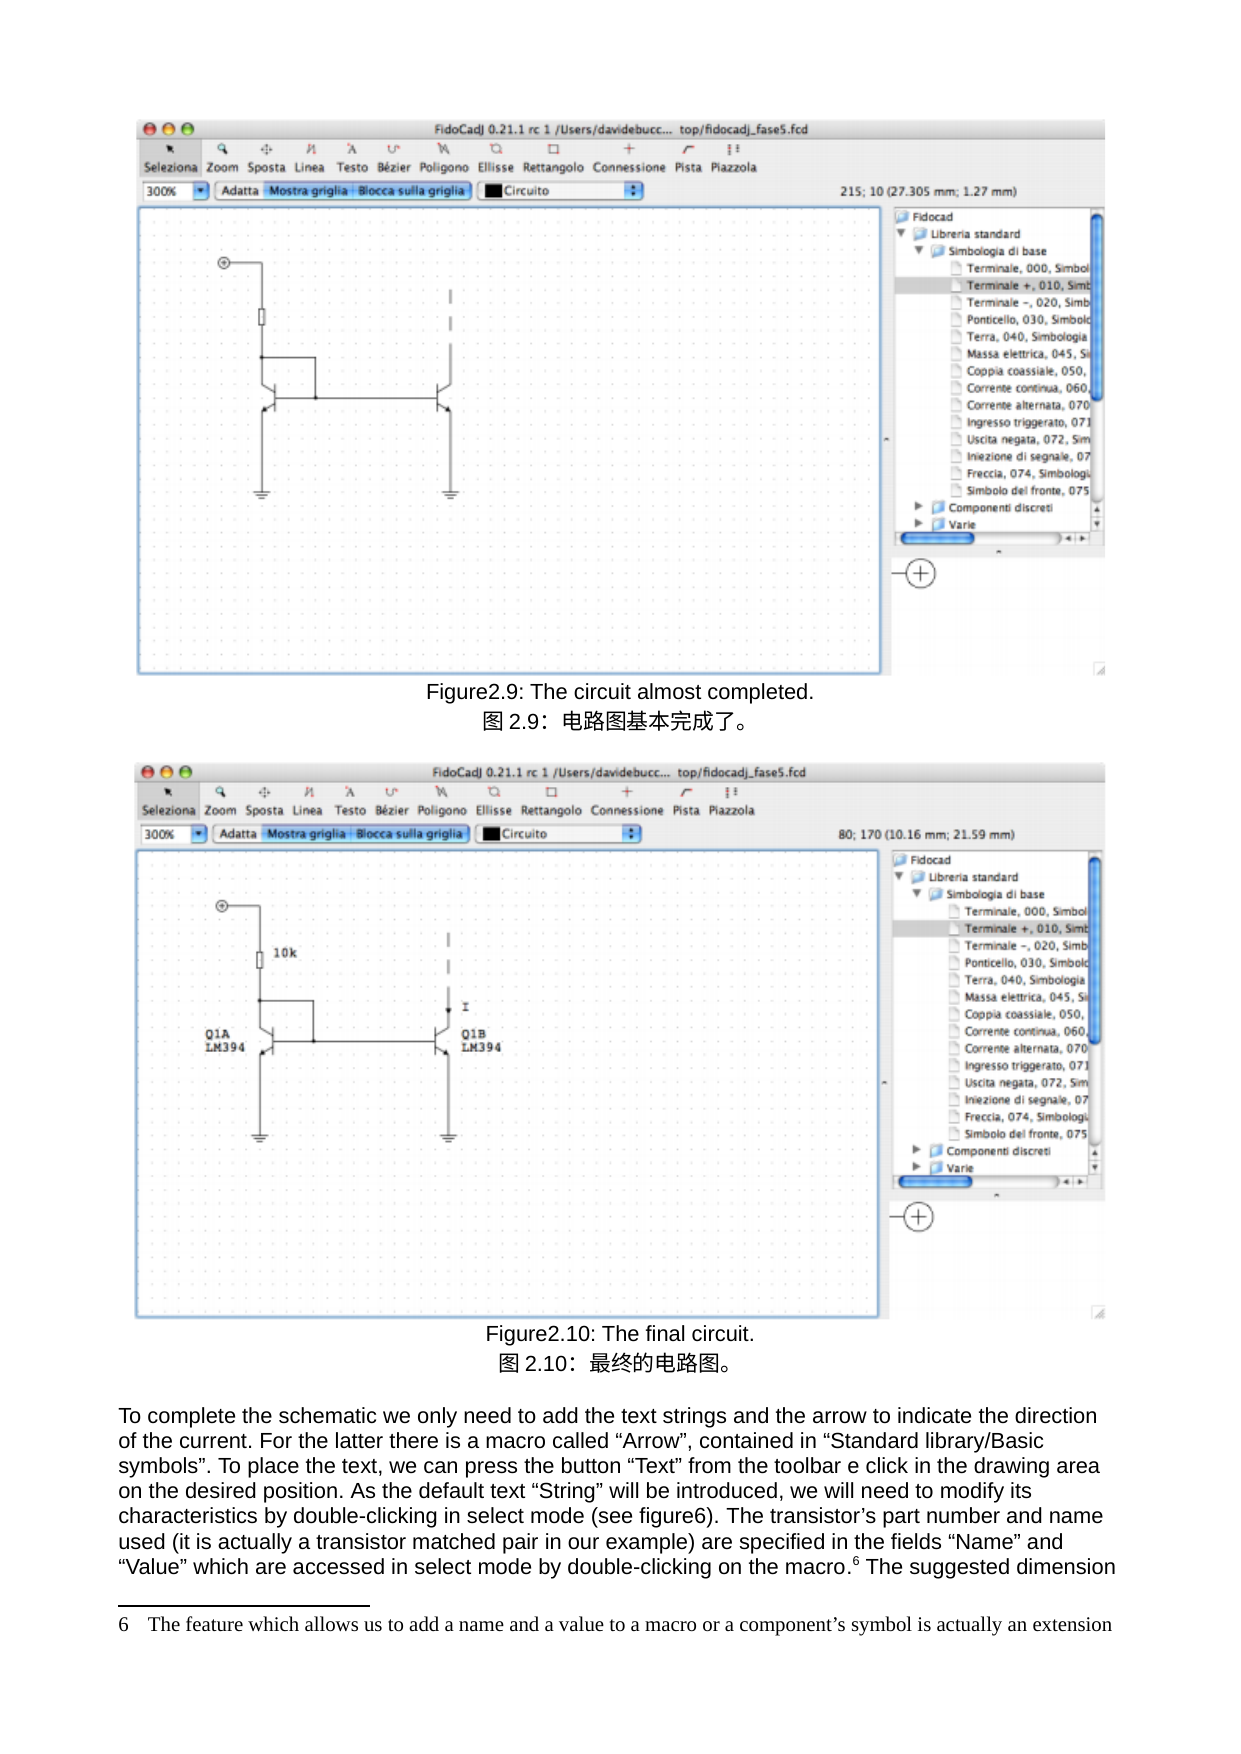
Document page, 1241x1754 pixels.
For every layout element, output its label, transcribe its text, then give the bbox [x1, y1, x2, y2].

subtitle The feature which allows us to add a name and a value to a macro or a component’s symbol is actually an extension [118, 1612, 1122, 1636]
picture [135, 118, 1106, 679]
subtitle Figure2.9: The circuit almost completed. [118, 118, 1122, 704]
subtitle To complete the schematic we only need to add the text strings and the arrow to indicate the direction of the current. For the latter there is a macro called “Arrow”, contained in “Standard library/Basic symbols”. To place the text, we can press the button “Text” from the toolbar e click in the drawing area on the desired position. As the default text “String” will be introduced, we will need to modify its characteristics by double-clicking in select mode (see figure6). The transistor’s part number and name used (it is actually a transistor matched pair in our example) are specified in the fields “Name” and “Value” which are accessed in select mode by double-clicking on the macro. The suggested dimension [118, 1403, 1122, 1579]
subtitle 图2.10：最终的电路图。 [118, 1346, 1122, 1377]
picture [133, 761, 1107, 1321]
subtitle 图2.9：电路图基本完成了。 [118, 704, 1122, 736]
subtitle Figure2.10: The final circuit. [118, 761, 1122, 1346]
